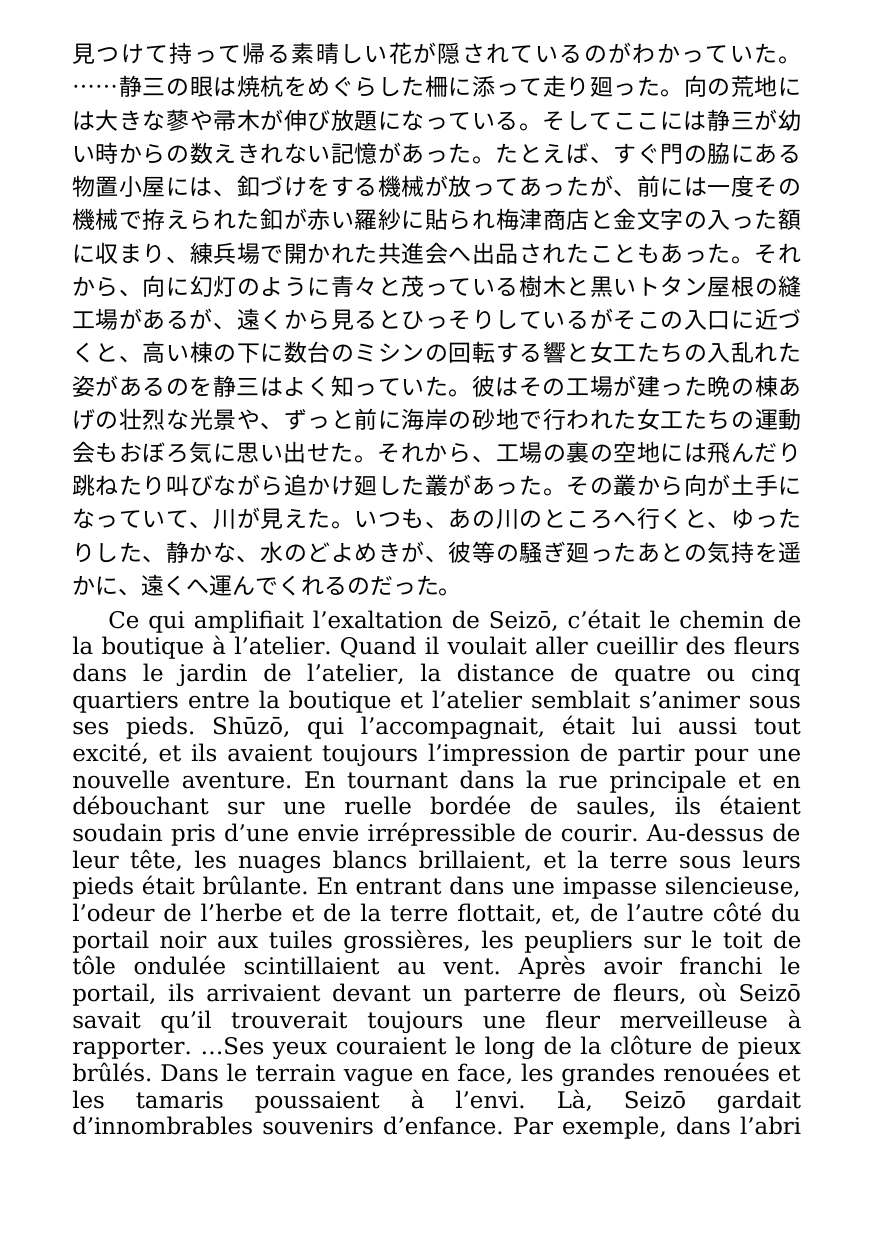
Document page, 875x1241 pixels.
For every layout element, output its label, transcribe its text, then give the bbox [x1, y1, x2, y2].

text Ce qui amplifiait l’exaltation de Seizō, c’était le chemin de la boutique à l’atelier. Quand il voulait aller cueillir des fleurs dans le jardin de l’atelier, la distance de quatre ou cinq quartiers entre la boutique et l’atelier semblait s’animer sous ses pieds. Shūzō, qui l’accompagnait, était lui aussi tout excité, et ils avaient toujours l’impression de partir pour une nouvelle aventure. En tournant dans la rue principale et en débouchant sur une ruelle bordée de saules, ils étaient soudain pris d’une envie irrépressible de courir. Au-dessus de leur tête, les nuages blancs brillaient, et la terre sous leurs pieds était brûlante. En entrant dans une impasse silencieuse, l’odeur de l’herbe et de la terre flottait, et, de l’autre côté du portail noir aux tuiles grossières, les peupliers sur le toit de tôle ondulée scintillaient au vent. Après avoir franchi le portail, ils arrivaient devant un parterre de fleurs, où Seizō savait qu’il trouverait toujours une fleur merveilleuse à rapporter. …Ses yeux couraient le long de la clôture de pieux brûlés. Dans le terrain vague en face, les grandes renouées et les tamaris poussaient à l’envi. Là, Seizō gardait d’innombrables souvenirs d’enfance. Par exemple, dans l’abri [72, 607, 802, 1140]
text 見つけて持って帰る素晴しい花が隠されているのがわかっていた。……静三の眼は焼杭をめぐらした柵に添って走り廻った。向の荒地には大きな蓼や帚木が伸び放題になっている。そしてここには静三が幼い時からの数えきれない記憶があった。たとえば、すぐ門の脇にある物置小屋には、釦づけをする機械が放ってあったが、前には一度その機械で拵えられた釦が赤い羅紗に貼られ梅津商店と金文字の入った額に収まり、練兵場で開かれた共進会へ出品されたこともあった。それから、向に幻灯のように青々と茂っている樹木と黒いトタン屋根の縫工場があるが、遠くから見るとひっそりしているがそこの入口に近づくと、高い棟の下に数台のミシンの回転する響と女工たちの入乱れた姿があるのを静三はよく知っていた。彼はその工場が建った晩の棟あげの壮烈な光景や、ずっと前に海岸の砂地で行われた女工たちの運動会もおぼろ気に思い出せた。それから、工場の裏の空地には飛んだり跳ねたり叫びながら追かけ廻した叢があった。その叢から向が土手になっていて、川が見えた。いつも、あの川のところへ行くと、ゆったりした、静かな、水のどよめきが、彼等の騒ぎ廻ったあとの気持を遥かに、遠くへ運んでくれるのだった。 [72, 36, 802, 601]
